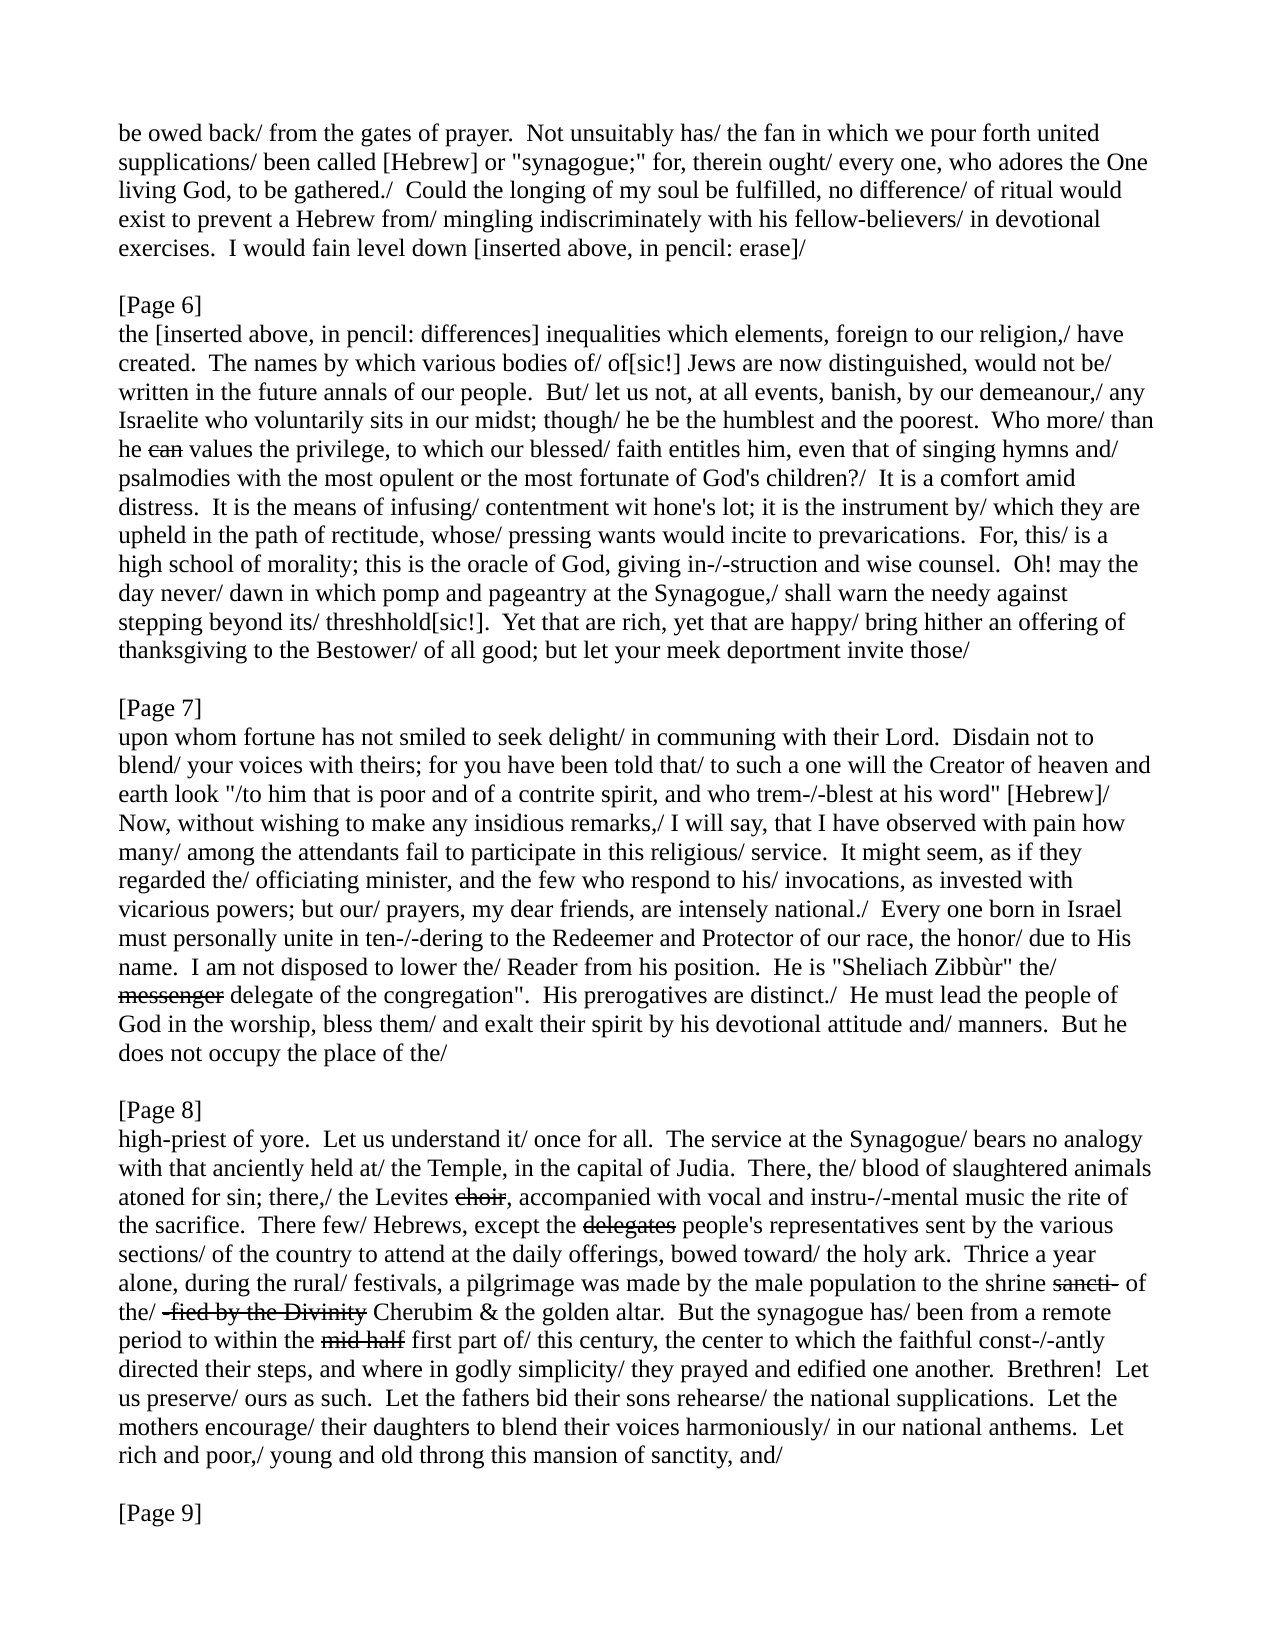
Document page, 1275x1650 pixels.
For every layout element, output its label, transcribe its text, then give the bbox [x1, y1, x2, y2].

text [Page 8] [118, 1096, 1157, 1124]
text high-priest of yore. Let us understand it/ once for all. The service at the Synagogue/ bears no analogy with that anciently held at/ the Temple, in the capital of Judia. There, the/ blood of slaughtered animals atoned for sin; there,/ the Levites choir, accompanied with vocal and instru-/-mental music the rite of the sacrifice. There few/ Hebrews, except the delegates people's representatives sent by the various sections/ of the country to attend at the daily offerings, bowed toward/ the holy ark. Thrice a year alone, during the rural/ festivals, a pilgrimage was made by the male population to the shrine sancti- of the/ -fied by the Divinity Cherubim & the golden altar. But the synagogue has/ been from a remote period to within the mid half first part of/ this century, the center to which the faithful const-/-antly directed their steps, and where in godly simplicity/ they prayed and edified one another. Brethren! Let us preserve/ ours as such. Let the fathers bid their sons rehearse/ the national supplications. Let the mothers encourage/ their daughters to blend their voices harmoniously/ in our national anthems. Let rich and poor,/ young and old throng this mansion of sanctity, and/ [118, 1124, 1157, 1469]
text [Page 6] [118, 291, 1157, 319]
text upon whom fortune has not smiled to seek delight/ in communing with their Lord. Disdain not to blend/ your voices with theirs; for you have been told that/ to such a one will the Creator of heaven and earth look "/to him that is poor and of a contrite spirit, and who trem-/-blest at his word" [Hebrew]/ [118, 722, 1157, 808]
text Now, without wishing to make any insidious remarks,/ I will say, that I have observed with pain how many/ among the attendants fail to participate in this religious/ service. It might seem, as if they regarded the/ officiating minister, and the few who respond to his/ invocations, as invested with vicarious powers; but our/ prayers, my dear friends, are intensely national./ Every one born in Israel must personally unite in ten-/-dering to the Redeemer and Protector of our race, the honor/ due to His name. I am not disposed to lower the/ Reader from his position. He is "Sheliach Zibbùr" the/ messenger delegate of the congregation". His prerogatives are distinct./ He must lead the people of God in the worship, bless them/ and exalt their spirit by his devotional attitude and/ manners. But he does not occupy the place of the/ [118, 808, 1157, 1067]
text be owed back/ from the gates of prayer. Not unsuitably has/ the fan in which we pour forth united supplications/ been called [Hebrew] or "synagogue;" for, therein ought/ every one, who adores the One living God, to be gathered./ Could the longing of my soul be fulfilled, no difference/ of ritual would exist to prevent a Hebrew from/ mingling indiscriminately with his fellow-believers/ in devotional exercises. I would fain level down [inserted above, in pencil: erase]/ [118, 118, 1157, 262]
text [Page 7] [118, 693, 1157, 722]
text [Page 9] [118, 1498, 1157, 1527]
text the [inserted above, in pencil: differences] inequalities which elements, foreign to our religion,/ have created. The names by which various bodies of/ of[sic!] Jews are now distinguished, would not be/ written in the future annals of our people. But/ let us not, at all events, banish, by our demeanour,/ any Israelite who voluntarily sits in our midst; though/ he be the humblest and the poorest. Who more/ than he can values the privilege, to which our blessed/ faith entitles him, even that of singing hymns and/ psalmodies with the most opulent or the most fortunate of God's children?/ It is a comfort amid distress. It is the means of infusing/ contentment wit hone's lot; it is the instrument by/ which they are upheld in the path of rectitude, whose/ pressing wants would incite to prevarications. For, this/ is a high school of morality; this is the oracle of God, giving in-/-struction and wise counsel. Oh! may the day never/ dawn in which pomp and pageantry at the Synagogue,/ shall warn the needy against stepping beyond its/ threshhold[sic!]. Yet that are rich, yet that are happy/ bring hither an offering of thanksgiving to the Bestower/ of all good; but let your meek deportment invite those/ [118, 319, 1157, 664]
